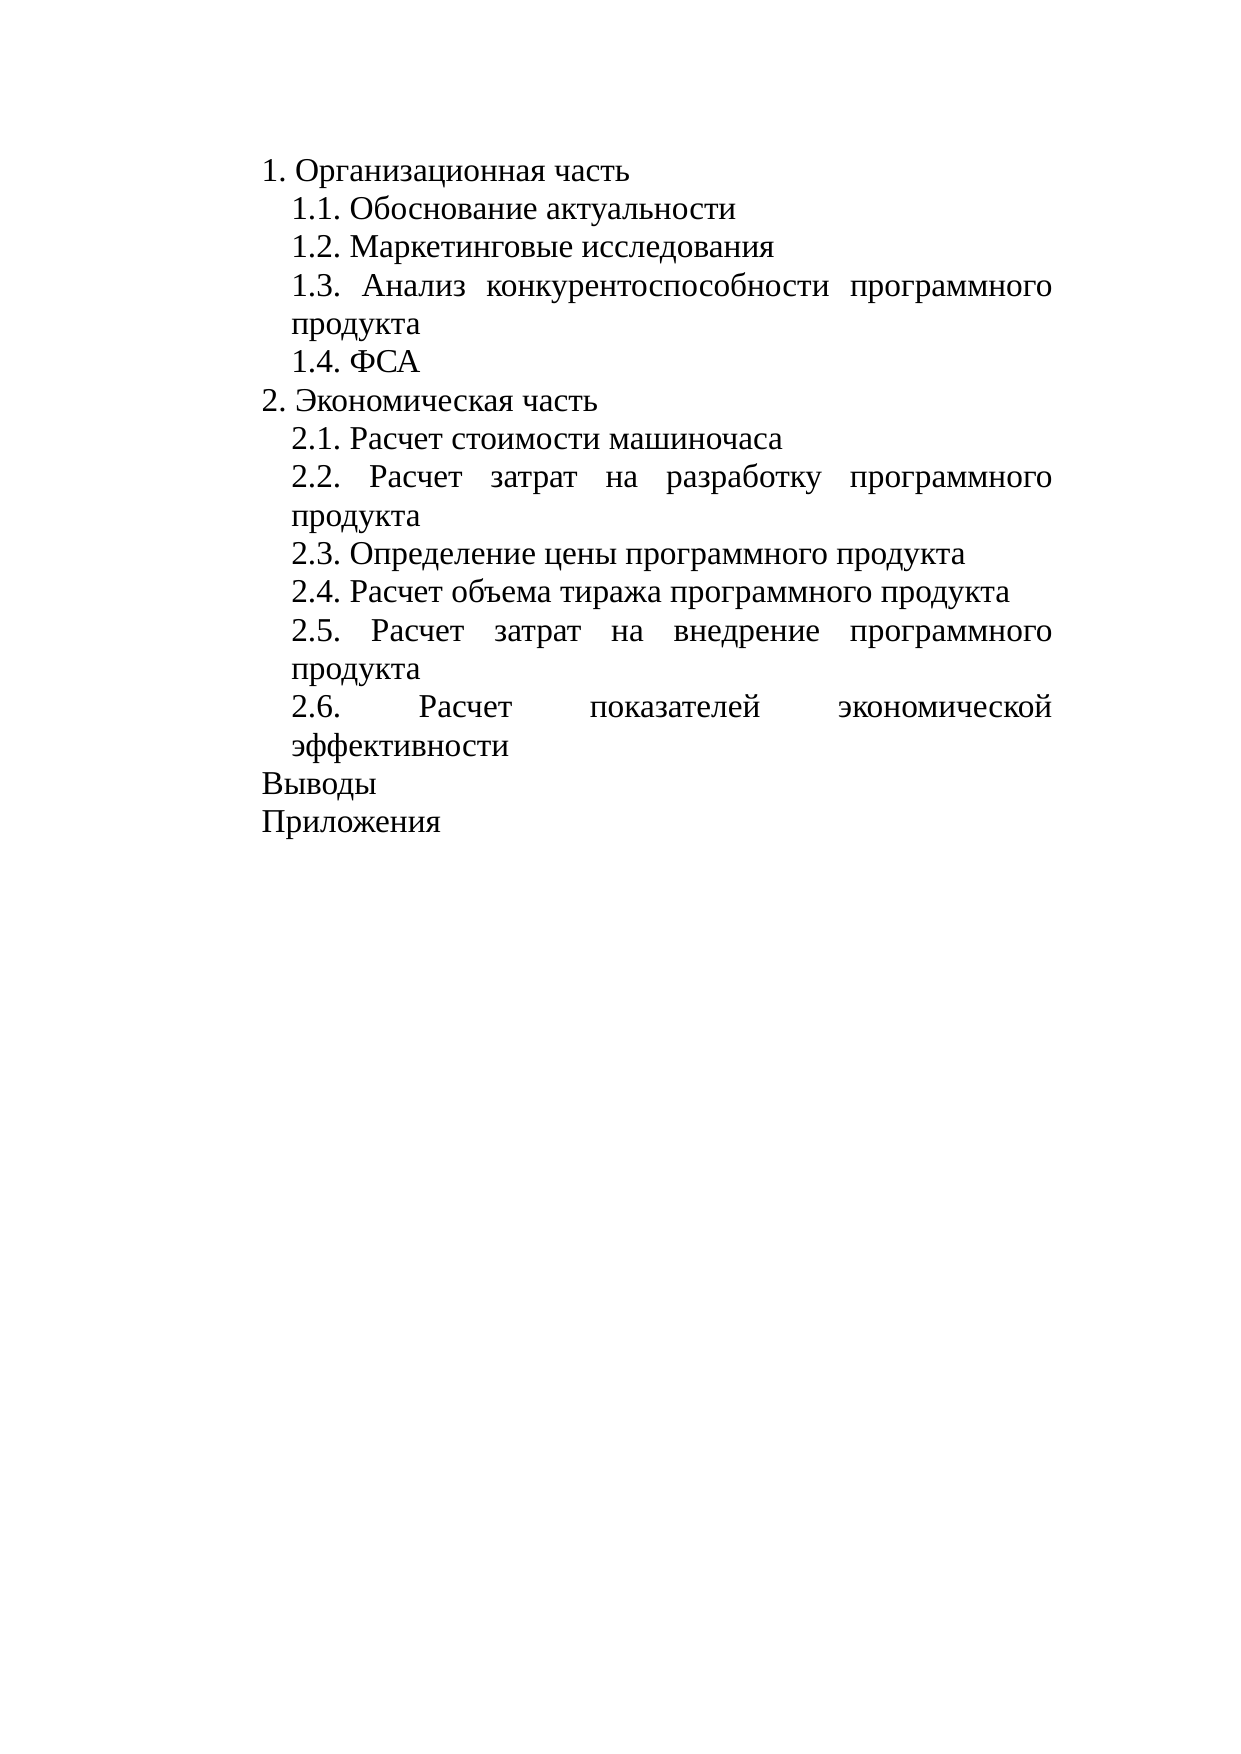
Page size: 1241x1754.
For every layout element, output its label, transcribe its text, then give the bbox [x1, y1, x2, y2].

text 1.2. Маркетинговые исследования [291, 227, 1053, 265]
text 1.3. Анализ конкурентоспособности программного продукта [291, 265, 1053, 342]
text 1.1. Обоснование актуальности [291, 188, 1053, 227]
text 1. Организационная часть [187, 150, 1053, 188]
text 2.3. Определение цены программного продукта [291, 533, 1053, 572]
text Выводы [187, 763, 1053, 802]
text 2.1. Расчет стоимости машиночаса [291, 418, 1053, 457]
text 2.5. Расчет затрат на внедрение программного продукта [291, 610, 1053, 687]
text 2.6. Расчет показателей экономической эффективности [291, 687, 1053, 763]
text 2.4. Расчет объема тиража программного продукта [291, 572, 1053, 610]
text 1.4. ФСА [291, 342, 1053, 380]
text Приложения [187, 802, 1053, 840]
text 2. Экономическая часть [187, 380, 1053, 418]
text 2.2. Расчет затрат на разработку программного продукта [291, 457, 1053, 533]
